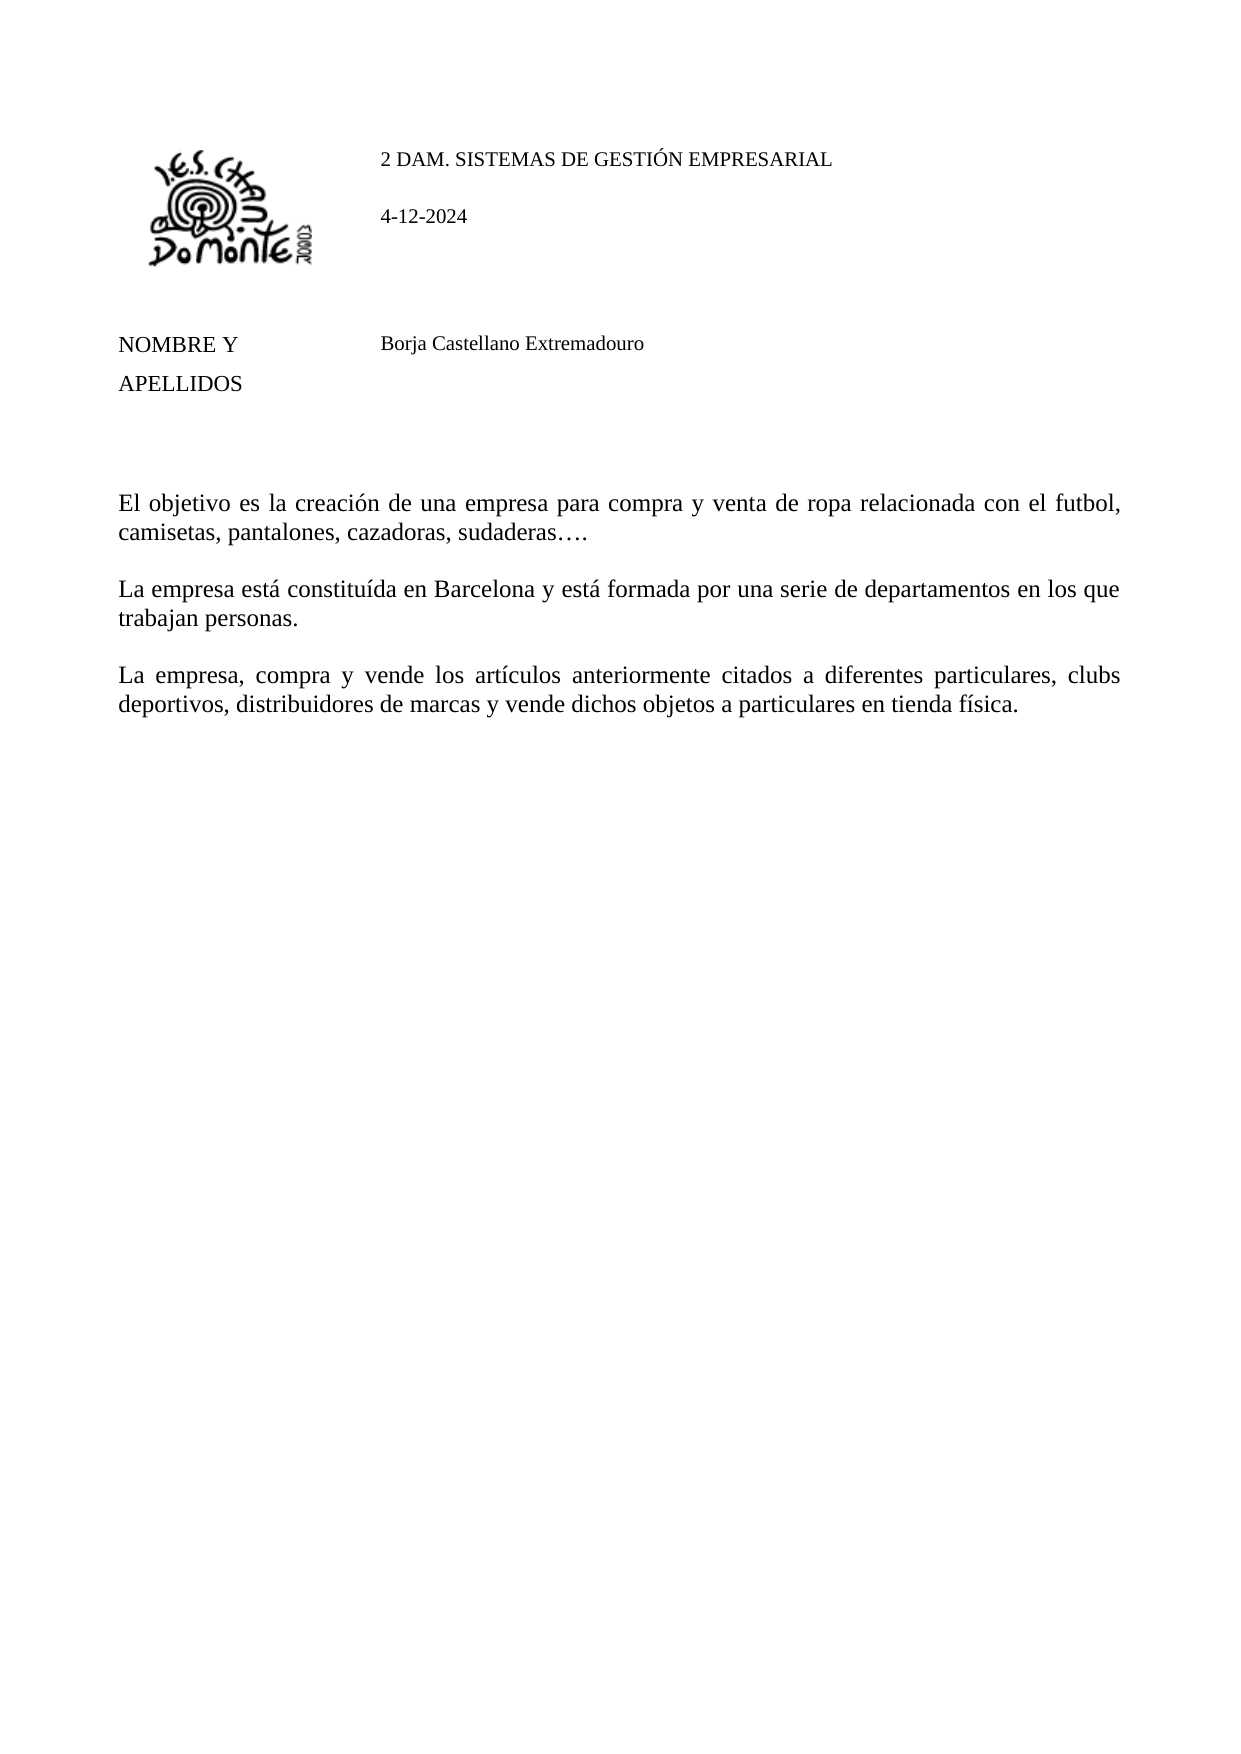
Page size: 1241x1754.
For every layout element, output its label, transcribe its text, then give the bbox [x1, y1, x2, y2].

table_cell NOMBRE Y APELLIDOS [107, 331, 369, 430]
table_header [107, 147, 369, 331]
text El objetivo es la creación de una empresa para compra y venta de ropa relacionada con el futbol, camisetas, pantalones, cazadoras, sudaderas…. [118, 488, 1122, 545]
text La empresa, compra y vende los artículos anteriormente citados a diferentes particulares, clubs deportivos, distribuidores de marcas y vende dichos objetos a particulares en tienda física. [118, 660, 1122, 718]
table_header 2 DAM. SISTEMAS DE GESTIÓN EMPRESARIAL 4-12-2024 [369, 147, 1007, 331]
text La empresa está constituída en Barcelona y está formada por una serie de departamentos en los que trabajan personas. [118, 574, 1122, 632]
table_cell Borja Castellano Extremadouro [369, 331, 1007, 430]
